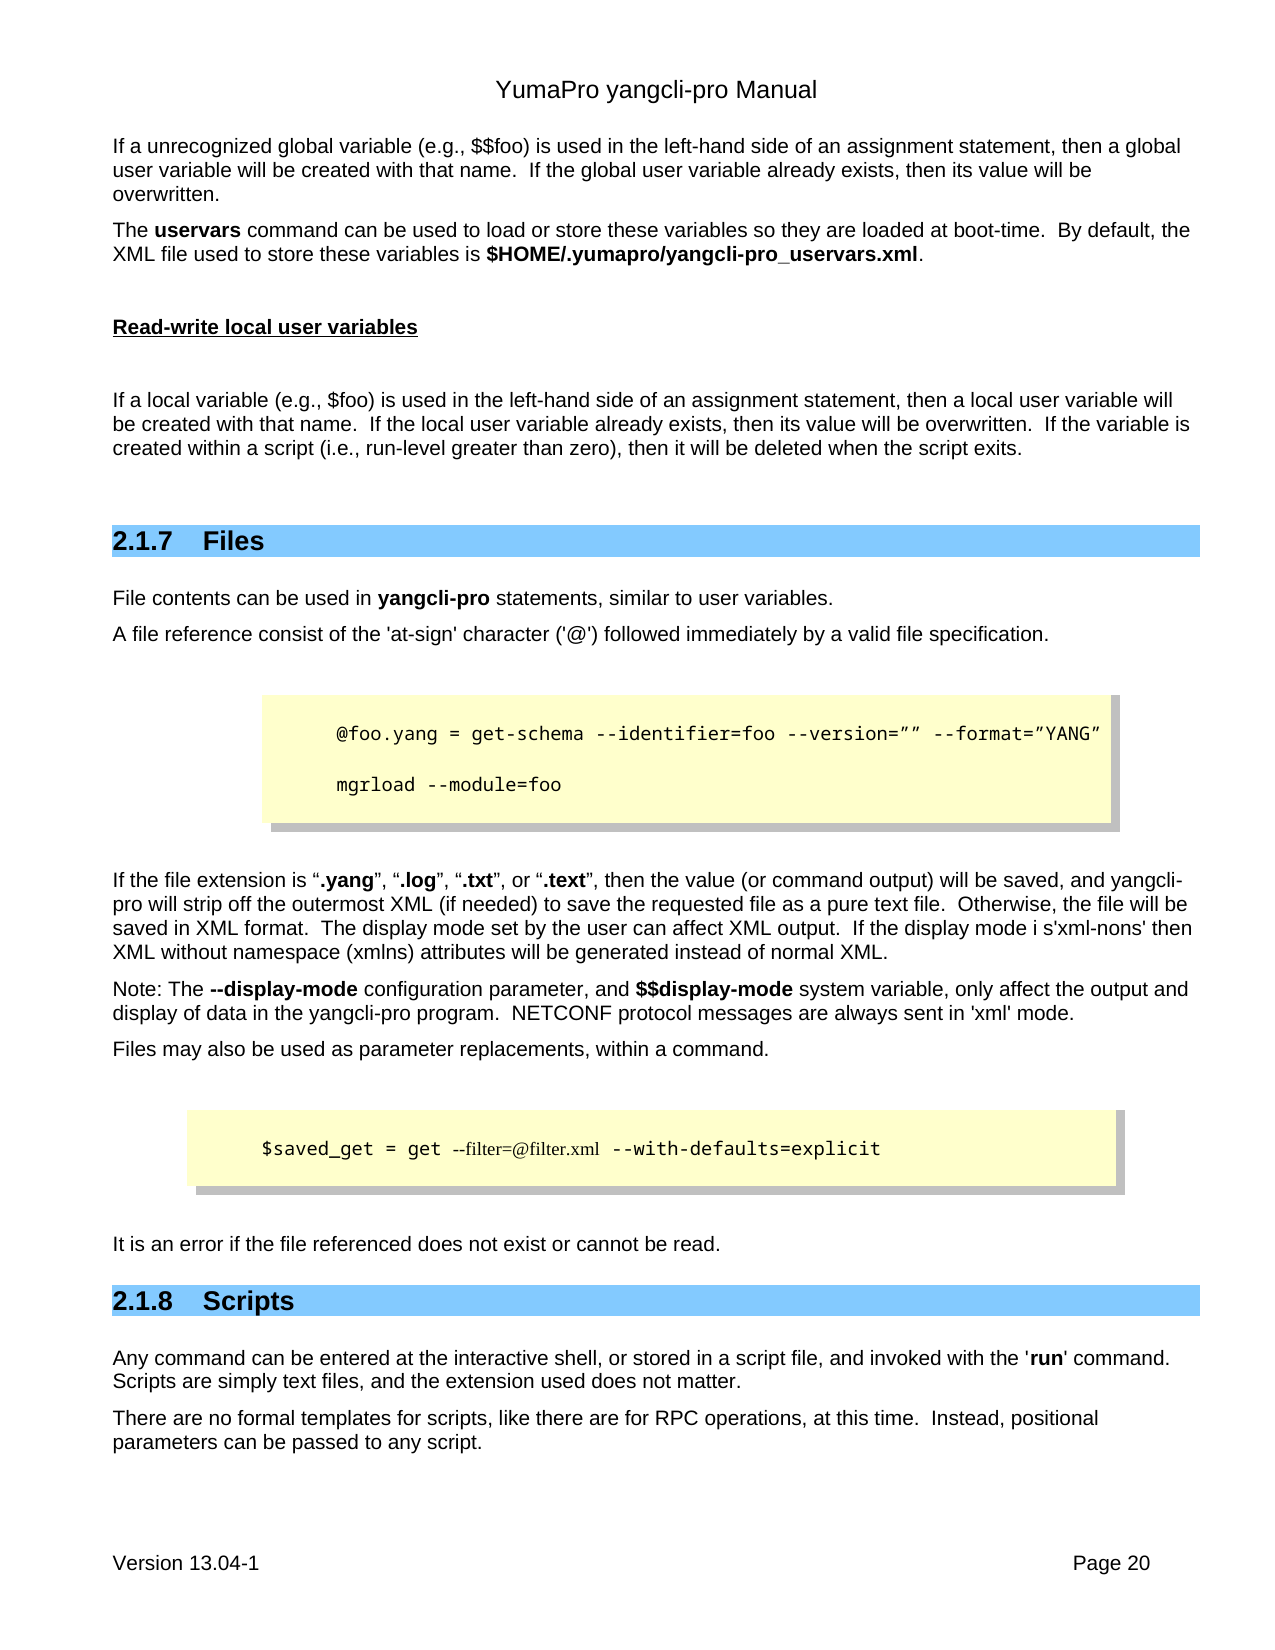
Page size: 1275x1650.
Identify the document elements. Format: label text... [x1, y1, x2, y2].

text Note: The --display-mode configuration parameter, and $$display-mode system variable, only affect the output and display of data in the yangcli-pro program. NETCONF protocol messages are always sent in 'xml' mode. [112, 977, 1200, 1024]
text $saved_get = get --filter=@filter.xml --with-defaults=explicit [187, 1135, 1116, 1161]
text The uservars command can be used to load or store these variables so they are loaded at boot-time. By default, the XML file used to store these variables is $HOME/.yumapro/yangcli-pro_uservars.xml. [112, 218, 1200, 266]
text Files may also be used as parameter replacements, within a command. [112, 1037, 1200, 1061]
text mgrload --module=foo [262, 772, 1111, 797]
text Read-write local user variables [112, 315, 1200, 339]
text File contents can be used in yangcli-pro statements, similar to user variables. [112, 586, 1200, 610]
text There are no formal templates for scripts, like there are for RPC operations, at this time. Instead, positional parameters can be passed to any script. [112, 1406, 1200, 1454]
text @foo.yang = get-schema --identifier=foo --version=”” --format=”YANG” [262, 721, 1111, 746]
subtitle Scripts [112, 1285, 1200, 1316]
text If a local variable (e.g., $foo) is used in the left-hand side of an assignment statement, then a local user variable will be created with that name. If the local user variable already exists, then its value will be overwritten. If the variable is created within a script (i.e., run-level greater than zero), then it will be deleted when the script exits. [112, 388, 1200, 460]
subtitle Files [112, 525, 1200, 557]
text It is an error if the file referenced does not exist or cannot be read. [112, 1232, 1200, 1256]
text A file reference consist of the 'at-sign' character ('@') followed immediately by a valid file specification. [112, 622, 1200, 646]
text If a unrecognized global variable (e.g., $$foo) is used in the left-hand side of an assignment statement, then a global user variable will be created with that name. If the global user variable already exists, then its value will be overwritten. [112, 134, 1200, 206]
text Any command can be entered at the interactive shell, or stored in a script file, and invoked with the 'run' command. Scripts are simply text files, and the extension used does not matter. [112, 1345, 1200, 1393]
text If the file extension is “.yang”, “.log”, “.txt”, or “.text”, then the value (or command output) will be saved, and yangcli-pro will strip off the outermost XML (if needed) to save the requested file as a pure text file. Otherwise, the file will be saved in XML format. The display mode set by the user can affect XML output. If the display mode i s'xml-nons' then XML without namespace (xmlns) attributes will be generated instead of normal XML. [112, 868, 1200, 964]
